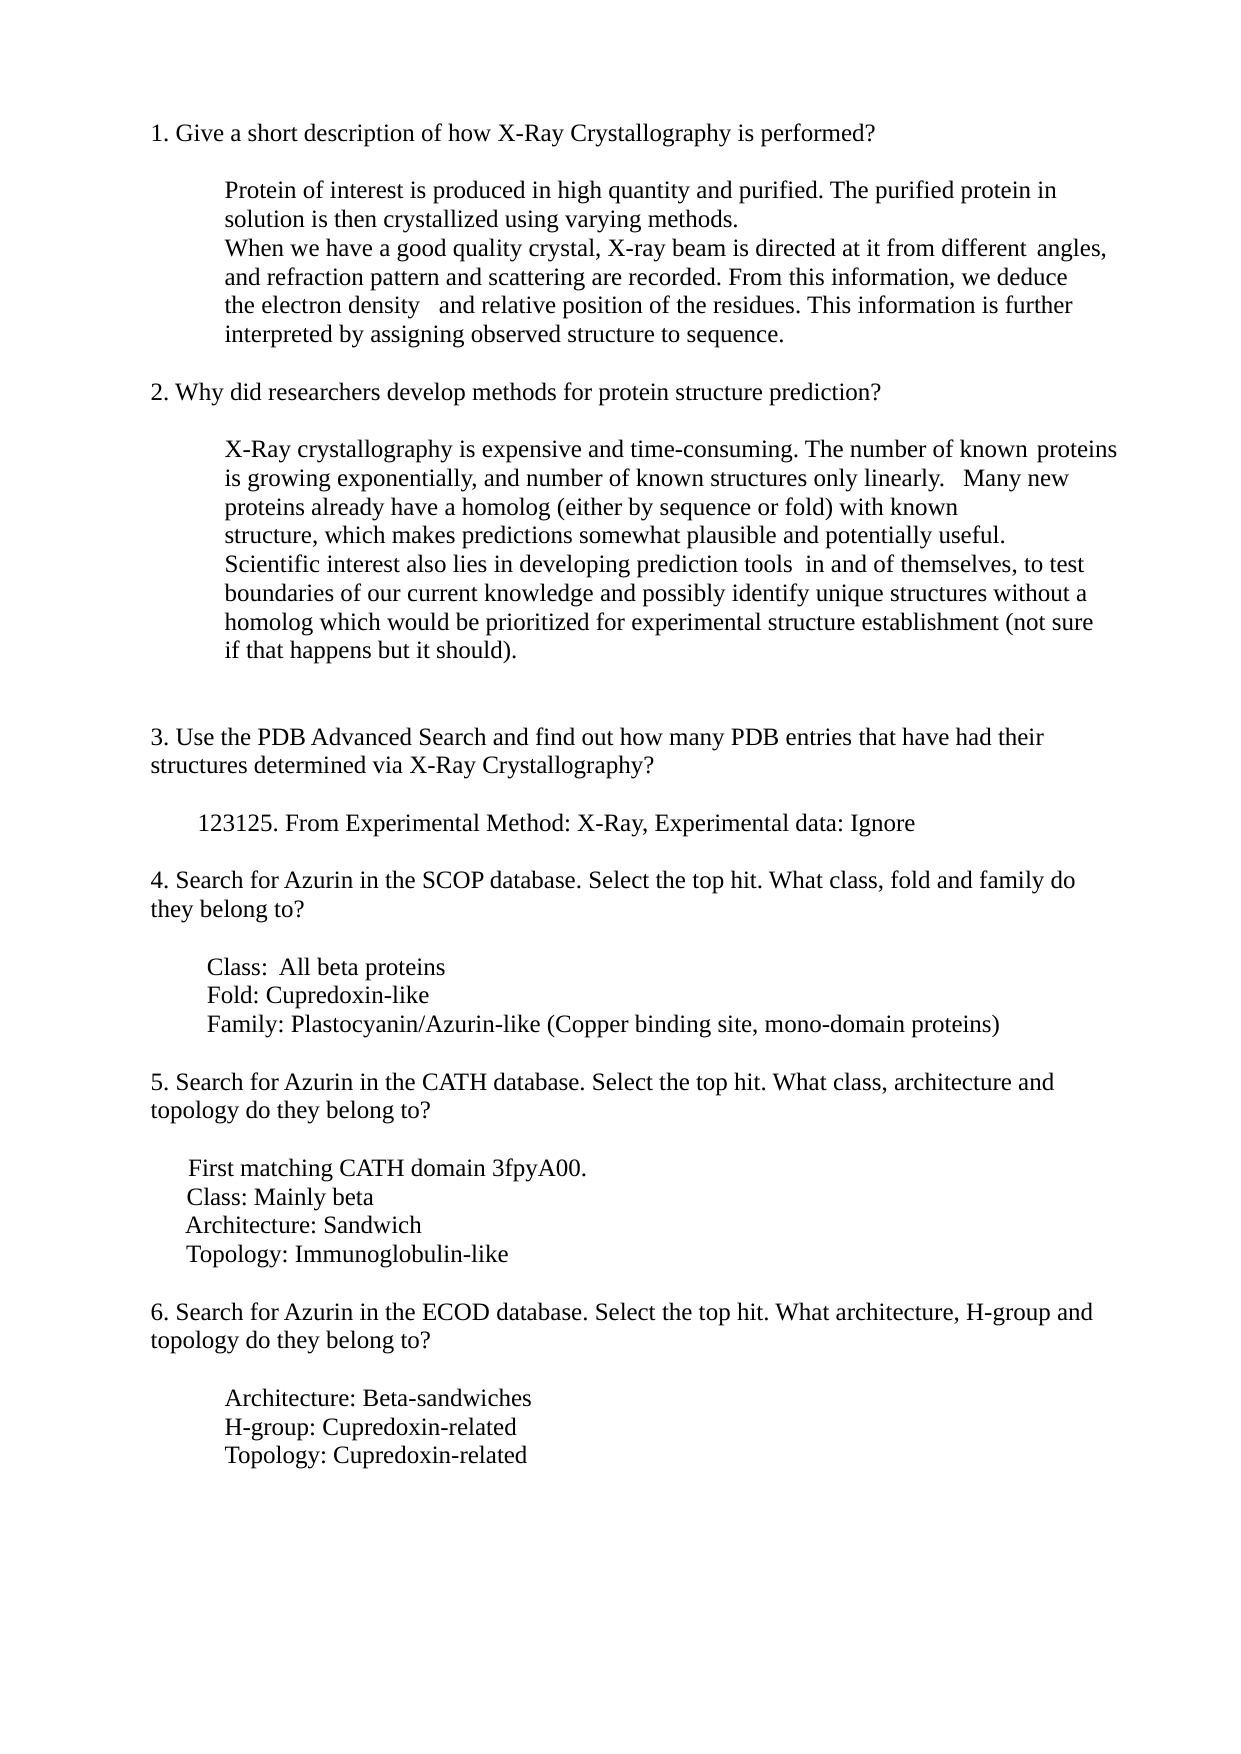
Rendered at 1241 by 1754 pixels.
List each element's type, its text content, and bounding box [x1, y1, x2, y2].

text Class: All beta proteins [150, 952, 1123, 981]
text 2. Why did researchers develop methods for protein structure prediction? [150, 377, 1123, 406]
text Protein of interest is produced in high quantity and purified. The purified protein in solution is then crystallized using varying methods. [150, 176, 1123, 233]
text Class: Mainly beta [150, 1182, 1123, 1211]
text 123125. From Experimental Method: X-Ray, Experimental data: Ignore [123, 808, 1123, 837]
text Family: Plastocyanin/Azurin-like (Copper binding site, mono-domain proteins) [150, 1009, 1123, 1038]
text X-Ray crystallography is expensive and time-consuming. The number of known proteins is growing exponentially, and number of known structures only linearly. Many new proteins already have a homolog (either by sequence or fold) with known structure, which makes predictions somewhat plausible and potentially useful. Scientific interest also lies in developing prediction tools in and of themselves, to test boundaries of our current knowledge and possibly identify unique structures without a homolog which would be prioritized for experimental structure establishment (not sure if that happens but it should). [150, 434, 1123, 664]
text Topology: Immunoglobulin-like [150, 1239, 1123, 1268]
text 4. Search for Azurin in the SCOP database. Select the top hit. What class, fold and family do they belong to? [150, 866, 1123, 923]
text H-group: Cupredoxin-related [150, 1412, 1123, 1441]
text Architecture: Sandwich [150, 1211, 1123, 1239]
text 3. Use the PDB Advanced Search and find out how many PDB entries that have had their structures determined via X-Ray Crystallography? [150, 722, 1123, 779]
text Topology: Cupredoxin-related [150, 1441, 1123, 1469]
text Architecture: Beta-sandwiches [150, 1383, 1123, 1412]
text 1. Give a short description of how X-Ray Crystallography is performed? [150, 118, 1123, 147]
text First matching CATH domain 3fpyA00. [150, 1153, 1123, 1182]
text 5. Search for Azurin in the CATH database. Select the top hit. What class, architecture and topology do they belong to? [150, 1067, 1123, 1124]
text When we have a good quality crystal, X-ray beam is directed at it from different angles, and refraction pattern and scattering are recorded. From this information, we deduce the electron density and relative position of the residues. This information is further interpreted by assigning observed structure to sequence. [150, 233, 1123, 348]
text 6. Search for Azurin in the ECOD database. Select the top hit. What architecture, H-group and topology do they belong to? [150, 1297, 1123, 1354]
text Fold: Cupredoxin-like [150, 981, 1123, 1009]
